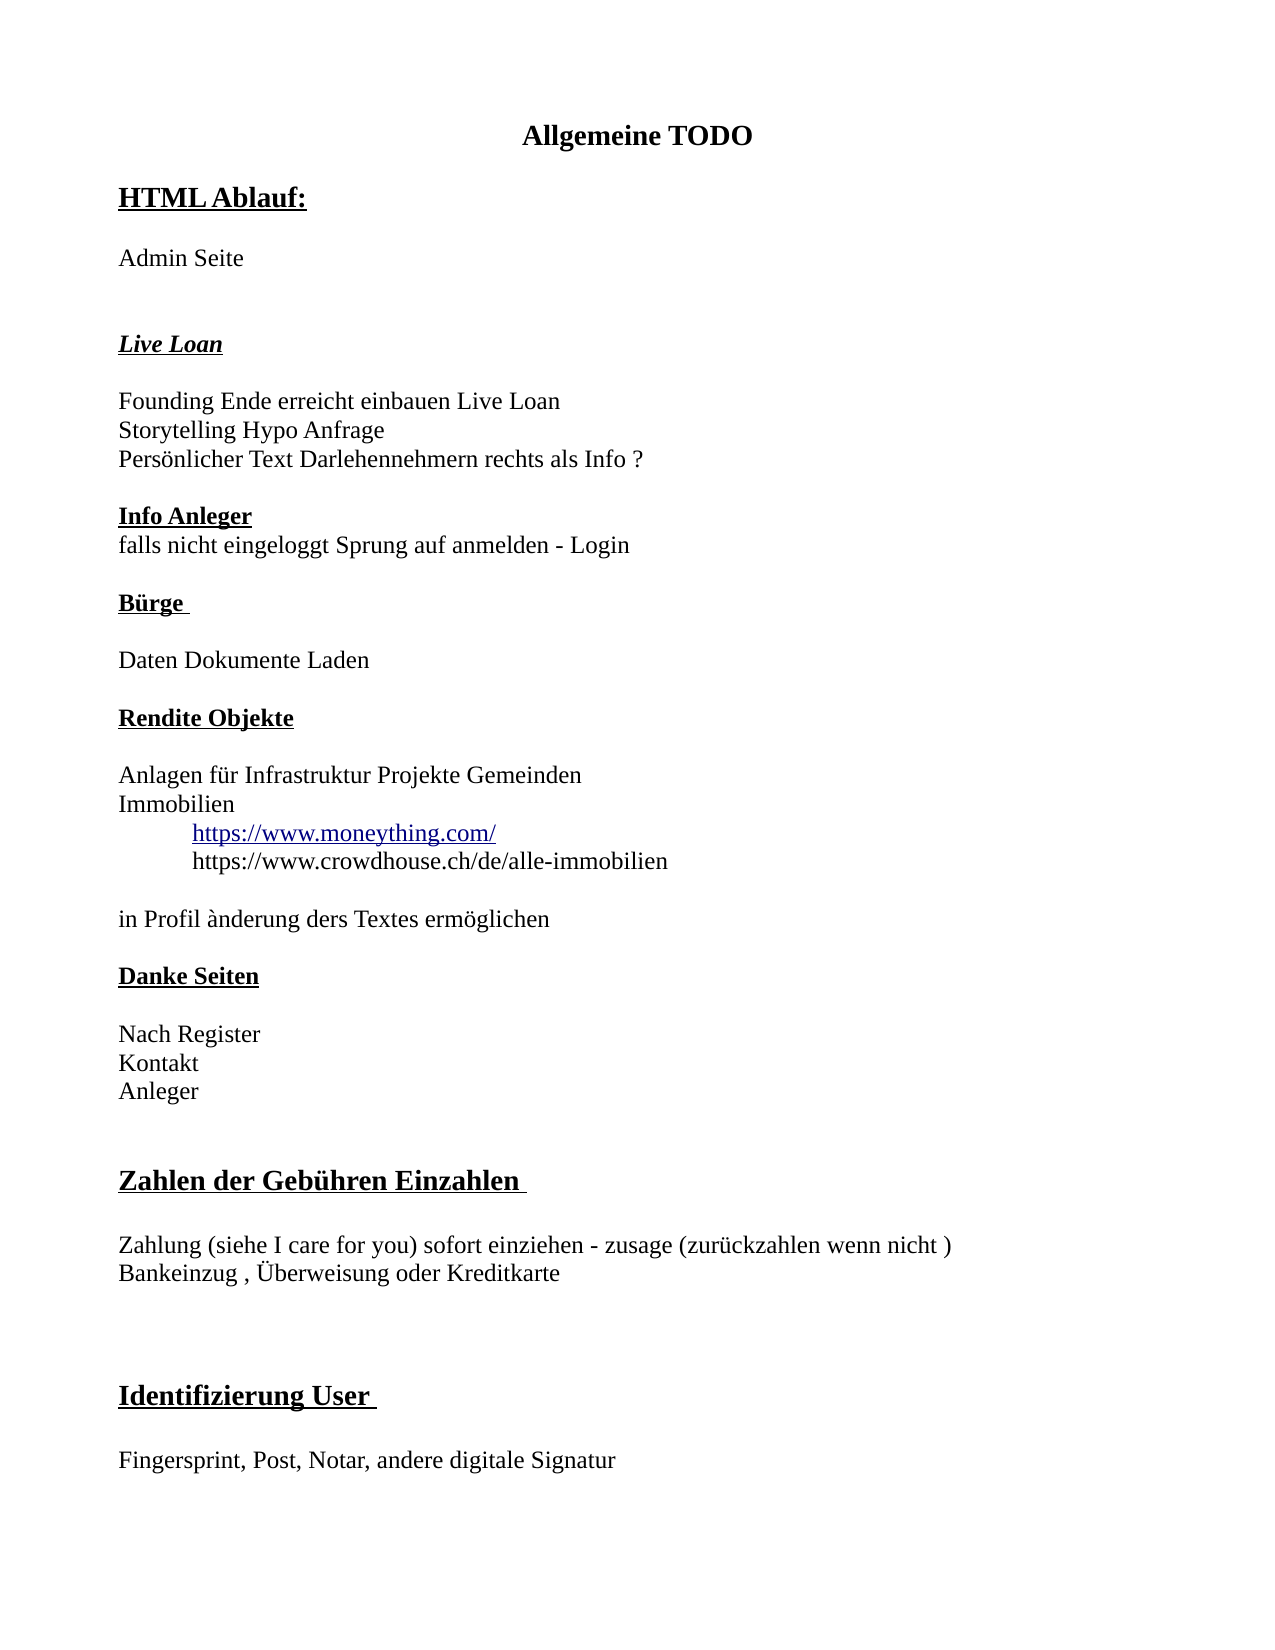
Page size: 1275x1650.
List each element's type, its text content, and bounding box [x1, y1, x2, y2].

text Persönlicher Text Darlehennehmern rechts als Info ? [118, 444, 1157, 473]
text Zahlung (siehe I care for you) sofort einziehen - zusage (zurückzahlen wenn nicht ) [118, 1230, 1157, 1258]
text Rendite Objekte [118, 703, 1157, 731]
text Identifizierung User [118, 1378, 1157, 1412]
text Bürge Daten Dokumente Laden [118, 588, 1157, 674]
text HTML Ablauf: [118, 180, 1157, 214]
text Admin Seite [118, 243, 1157, 271]
text Founding Ende erreicht einbauen Live Loan [118, 386, 1157, 415]
text falls nicht eingeloggt Sprung auf anmelden - Login [118, 530, 1157, 559]
text Immobilien [118, 789, 1157, 818]
text Kontakt [118, 1048, 1157, 1076]
text Bankeinzug , Überweisung oder Kreditkarte [118, 1258, 1157, 1287]
text Anleger [118, 1076, 1157, 1105]
text Allgemeine TODO [118, 118, 1157, 152]
text Info Anleger [118, 501, 1157, 530]
text https://www.crowdhouse.ch/de/alle-immobilien [118, 846, 1157, 875]
text Live Loan [118, 329, 1157, 358]
text Zahlen der Gebühren Einzahlen [118, 1163, 1157, 1196]
text Anlagen für Infrastruktur Projekte Gemeinden [118, 760, 1157, 789]
text Fingersprint, Post, Notar, andere digitale Signatur [118, 1445, 1157, 1474]
text Storytelling Hypo Anfrage [118, 415, 1157, 444]
text https://www.moneything.com/ [118, 818, 1157, 846]
text Danke Seiten [118, 961, 1157, 990]
text in Profil ànderung ders Textes ermöglichen [118, 904, 1157, 933]
text Nach Register [118, 990, 1157, 1048]
